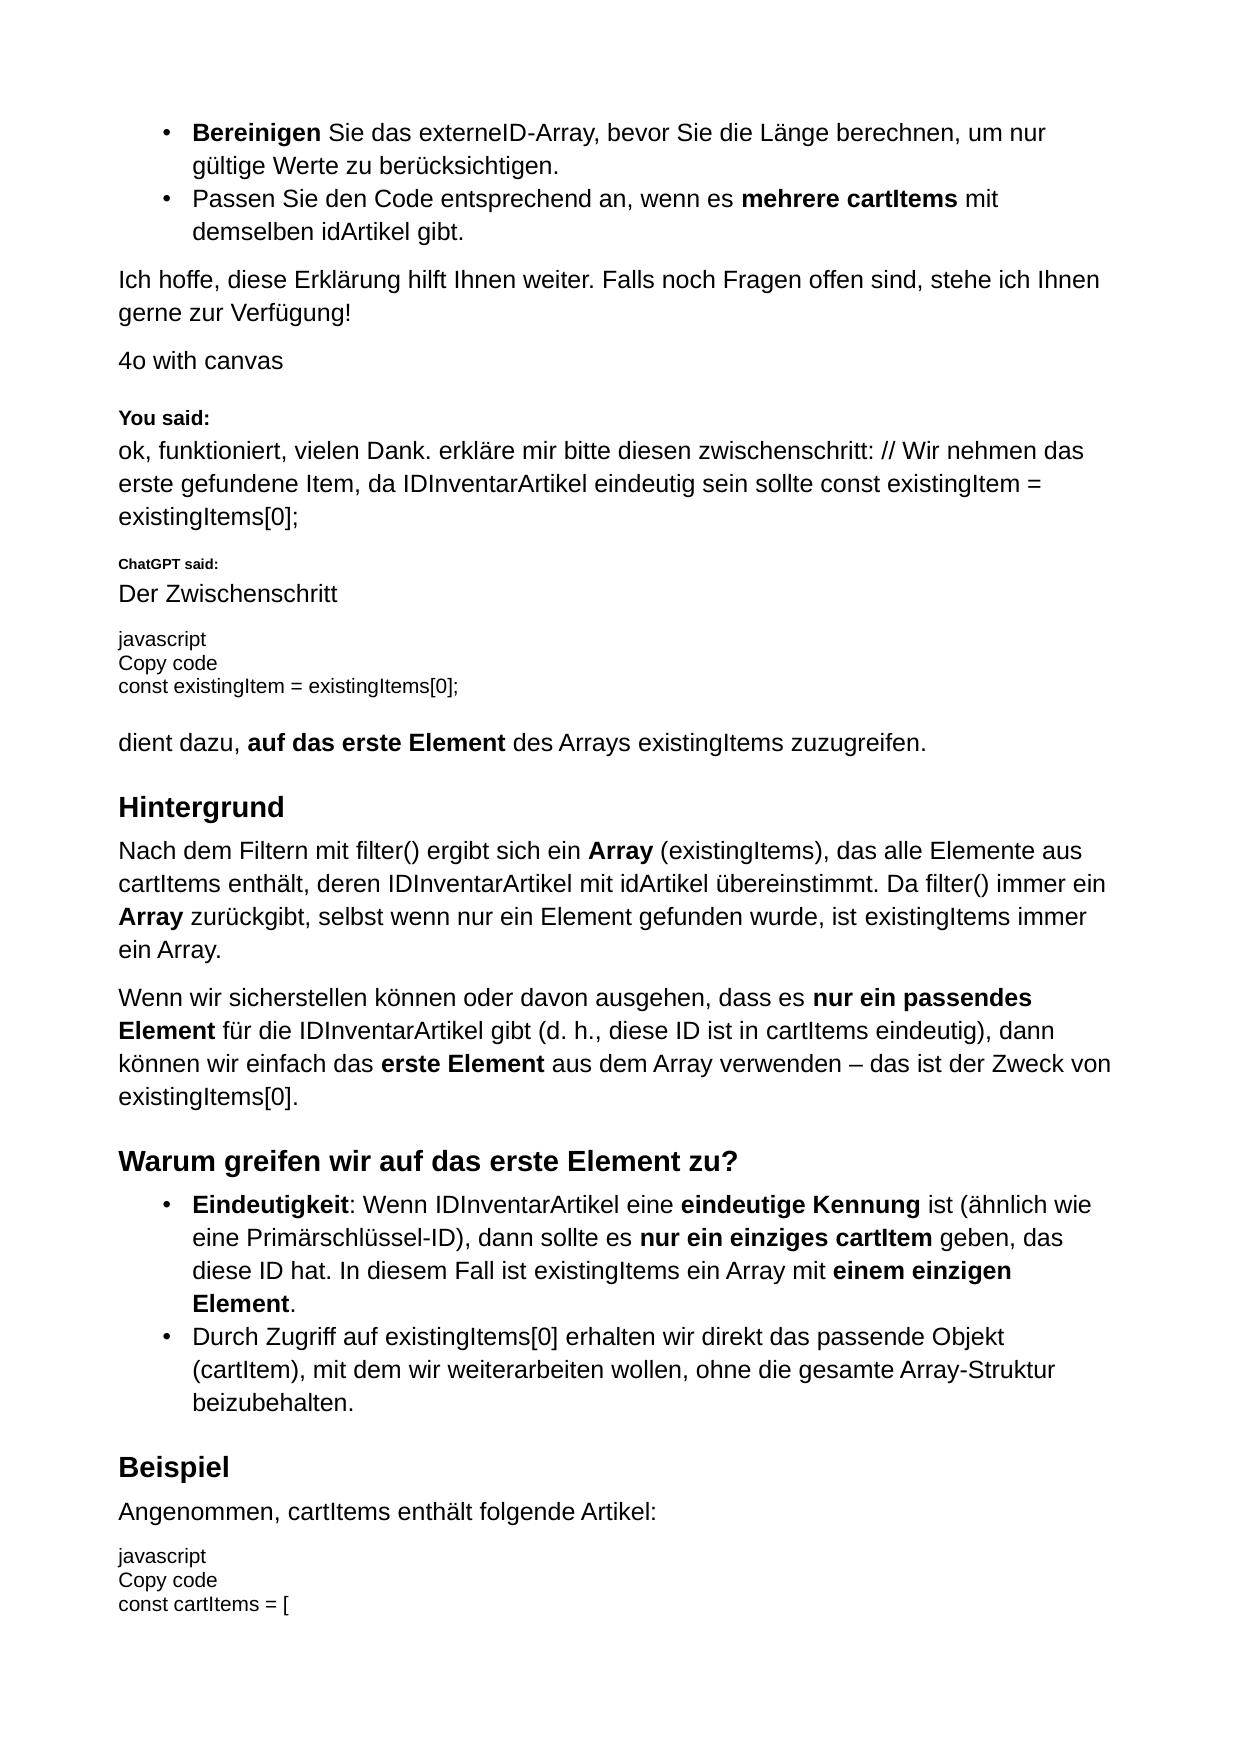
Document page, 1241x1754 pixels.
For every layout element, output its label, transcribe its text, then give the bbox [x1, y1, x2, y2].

text 4o with canvas [118, 346, 1122, 374]
list Durch Zugriff auf existingItems[0] erhalten wir direkt das passende Objekt (cartItem), mit dem wir weiterarbeiten wollen, ohne die gesamte Array-Struktur beizubehalten. [162, 1322, 1122, 1417]
text ok, funktioniert, vielen Dank. erkläre mir bitte diesen zwischenschritt: // Wir nehmen das erste gefundene Item, da IDInventarArtikel eindeutig sein sollte const existingItem = existingItems[0]; [118, 436, 1122, 531]
subtitle You said: [118, 406, 1122, 430]
text const cartItems = [ [118, 1592, 1122, 1616]
text javascript [118, 1544, 1122, 1568]
text Copy code [118, 650, 1122, 674]
text Der Zwischenschritt [118, 579, 1122, 608]
subtitle ChatGPT said: [118, 556, 1122, 573]
subtitle Beispiel [118, 1451, 1122, 1484]
text const existingItem = existingItems[0]; [118, 674, 1122, 698]
subtitle Warum greifen wir auf das erste Element zu? [118, 1144, 1122, 1177]
list Eindeutigkeit: Wenn IDInventarArtikel eine eindeutige Kennung ist (ähnlich wie eine Primärschlüssel-ID), dann sollte es nur ein einziges cartItem geben, das diese ID hat. In diesem Fall ist existingItems ein Array mit einem einzigen Element. [162, 1190, 1122, 1318]
subtitle Hintergrund [118, 790, 1122, 823]
text Copy code [118, 1568, 1122, 1592]
text Wenn wir sicherstellen können oder davon ausgehen, dass es nur ein passendes Element für die IDInventarArtikel gibt (d. h., diese ID ist in cartItems eindeutig), dann können wir einfach das erste Element aus dem Array verwenden – das ist der Zweck von existingItems[0]. [118, 983, 1122, 1111]
text Ich hoffe, diese Erklärung hilft Ihnen weiter. Falls noch Fragen offen sind, stehe ich Ihnen gerne zur Verfügung! [118, 265, 1122, 327]
text dient dazu, auf das erste Element des Arrays existingItems zuzugreifen. [118, 728, 1122, 757]
list Bereinigen Sie das externeID-Array, bevor Sie die Länge berechnen, um nur gültige Werte zu berücksichtigen. [162, 118, 1122, 180]
text Angenommen, cartItems enthält folgende Artikel: [118, 1497, 1122, 1525]
text Nach dem Filtern mit filter() ergibt sich ein Array (existingItems), das alle Elemente aus cartItems enthält, deren IDInventarArtikel mit idArtikel übereinstimmt. Da filter() immer ein Array zurückgibt, selbst wenn nur ein Element gefunden wurde, ist existingItems immer ein Array. [118, 836, 1122, 964]
text javascript [118, 626, 1122, 650]
list Passen Sie den Code entsprechend an, wenn es mehrere cartItems mit demselben idArtikel gibt. [162, 184, 1122, 246]
